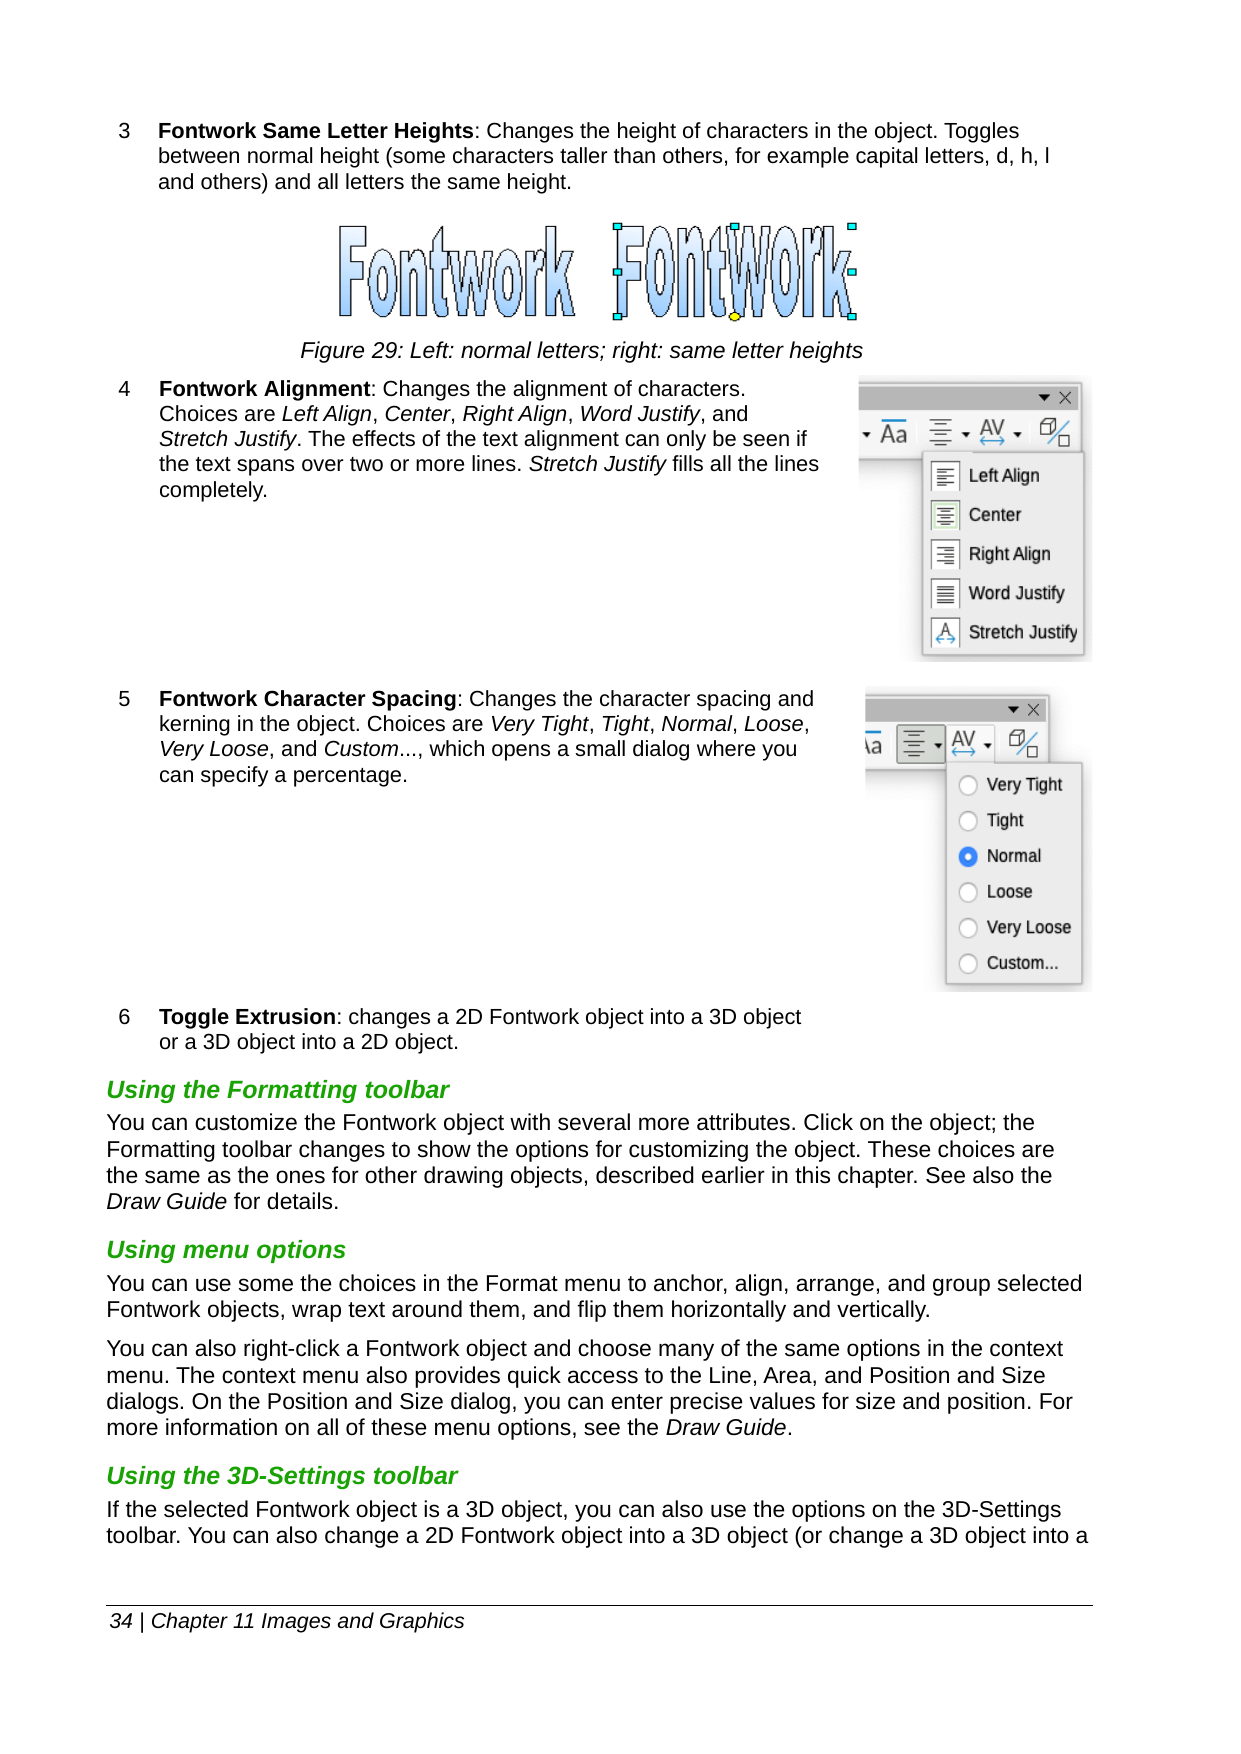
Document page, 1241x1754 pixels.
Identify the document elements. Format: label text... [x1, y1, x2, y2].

text If the selected Fontwork object is a 3D object, you can also use the options on the 3D-Settings toolbar. You can also change a 2D Fontwork object into a 3D object (or change a 3D object into a [106, 1496, 1093, 1549]
table_header Fontwork Character Spacing: Changes the character spacing and kerning in the object. Choices are Very Tight, Tight, Normal, Loose, Very Loose, and Custom..., which opens a small dialog where you can specify a percentage. [159, 686, 825, 1003]
picture [322, 218, 877, 326]
picture [865, 686, 1093, 992]
table_header 5 [106, 686, 159, 1003]
table_cell Toggle Extrusion: changes a 2D Fontwork object into a 3D object or a 3D object into a 2D object. [159, 1004, 825, 1054]
subtitle Using the 3D-Settings toolbar [106, 1461, 1093, 1490]
table_cell [825, 1004, 1093, 1054]
text You can customize the Fontwork object with several more attributes. Click on the object; the Formatting toolbar changes to show the options for customizing the object. These choices are the same as the ones for other drawing objects, described earlier in this chapter. See also the Draw Guide for details. [106, 1109, 1093, 1215]
table_cell 6 [106, 1004, 159, 1054]
subtitle Using menu options [106, 1235, 1093, 1264]
table_header 4 [106, 376, 159, 673]
picture [858, 375, 1093, 662]
text You can use some the choices in the Format menu to anchor, align, arrange, and group selected Fontwork objects, wrap text around them, and flip them horizontally and vertically. [106, 1270, 1093, 1323]
text Figure 29: Left: normal letters; right: same letter heights [300, 337, 899, 364]
table_header 3 [106, 118, 158, 206]
table_header Fontwork Same Letter Heights: Changes the height of characters in the object. Toggles between normal height (some characters taller than others, for example capital letters, d, h, l and others) and all letters the same height. [158, 118, 1093, 206]
table_header Fontwork Alignment: Changes the alignment of characters. Choices are Left Align, Center, Right Align, Word Justify, and Stretch Justify. The effects of the text alignment can only be seen if the text spans over two or more lines. Stretch Justify fills all the lines completely. [159, 376, 824, 673]
table_header [824, 376, 1093, 673]
table_header [825, 686, 1093, 1003]
subtitle Using the Formatting toolbar [106, 1074, 1093, 1103]
text You can also right-click a Fontwork object and choose many of the same options in the context menu. The context menu also provides quick access to the Line, Area, and Position and Size dialogs. On the Position and Size dialog, you can enter precise values for size and position. For more information on all of these menu options, see the Draw Guide. [106, 1335, 1093, 1441]
